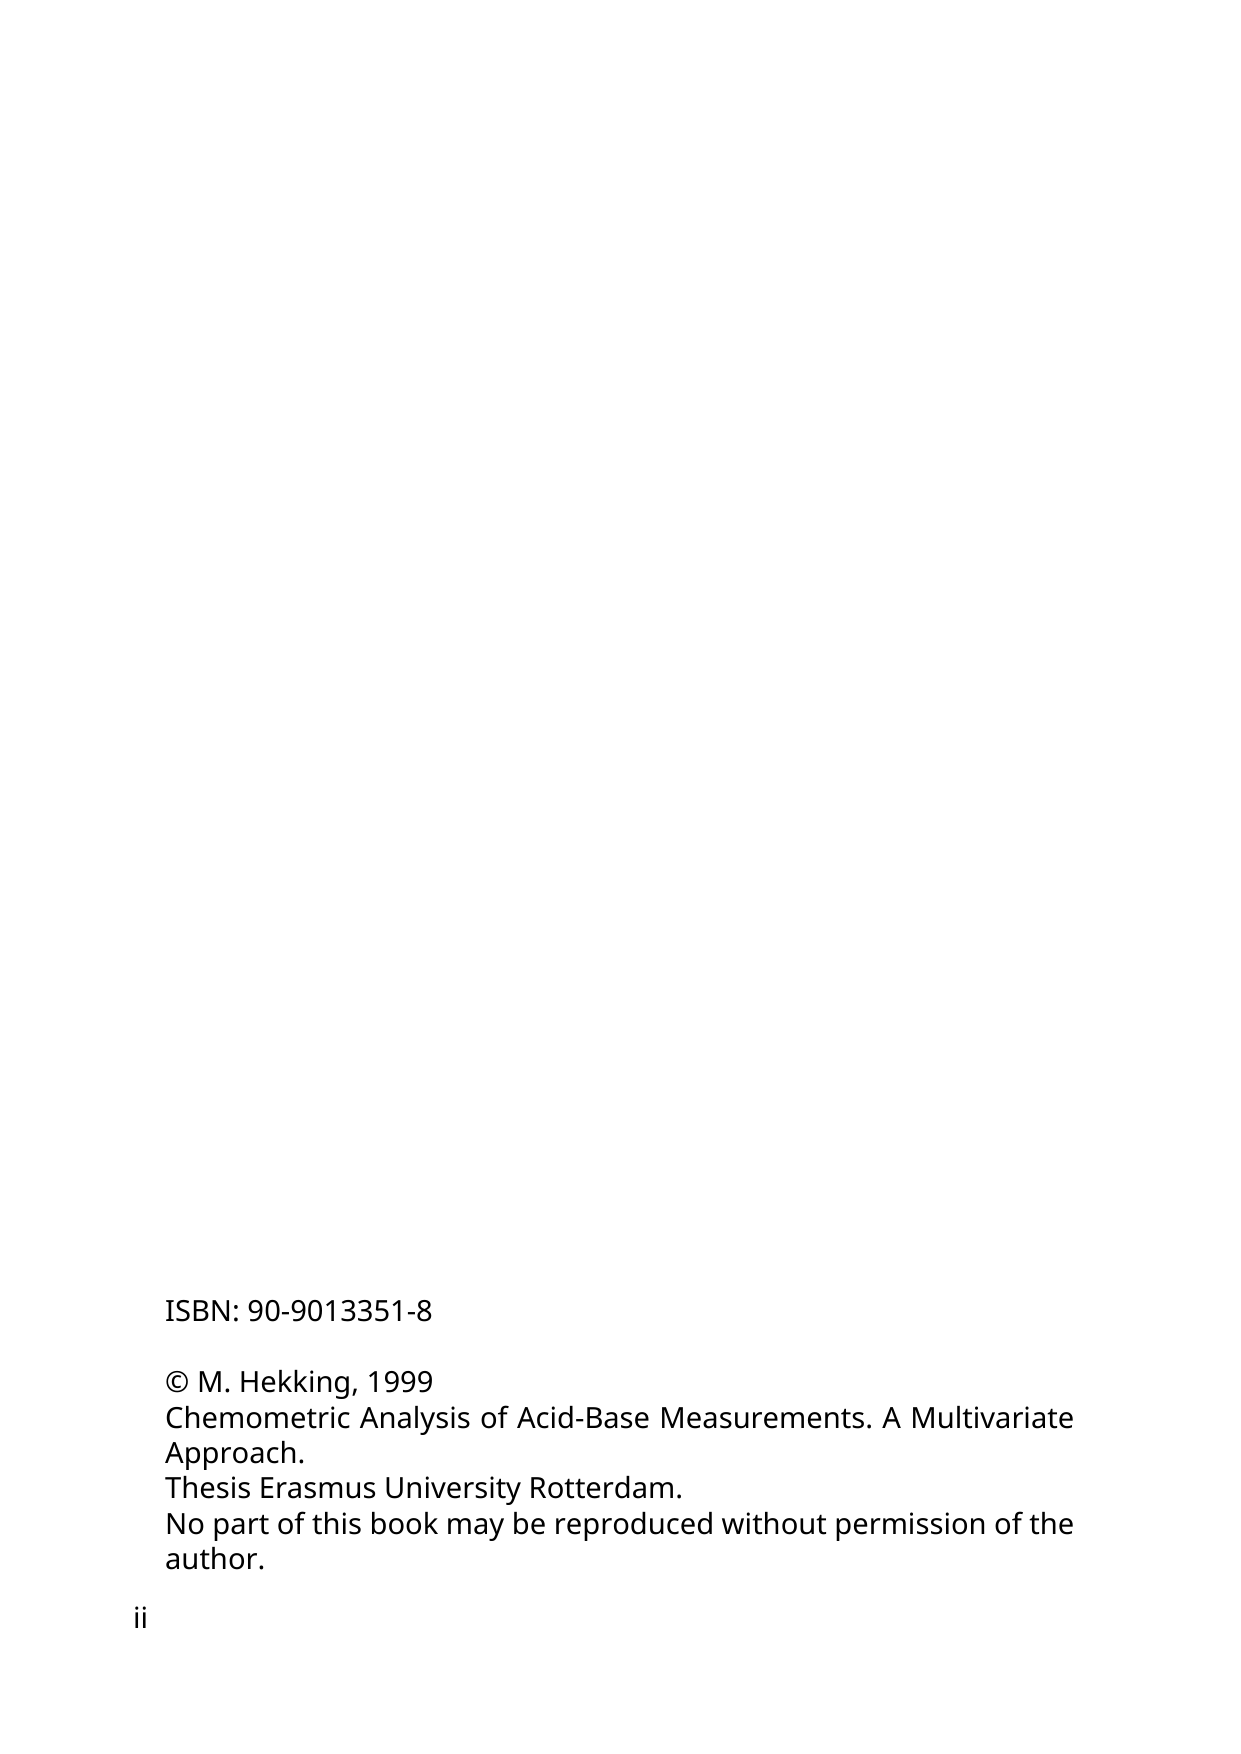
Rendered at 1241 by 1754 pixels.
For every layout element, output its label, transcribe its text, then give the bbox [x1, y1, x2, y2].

text ISBN: 90-9013351-8 [165, 1293, 1075, 1329]
text Thesis Erasmus University Rotterdam. [165, 1471, 1075, 1506]
text Chemometric Analysis of Acid-Base Measurements. A Multivariate Approach. [165, 1400, 1075, 1471]
text No part of this book may be reproduced without permission of the author. [165, 1506, 1075, 1577]
text © M. Hekking, 1999 [165, 1364, 1075, 1400]
